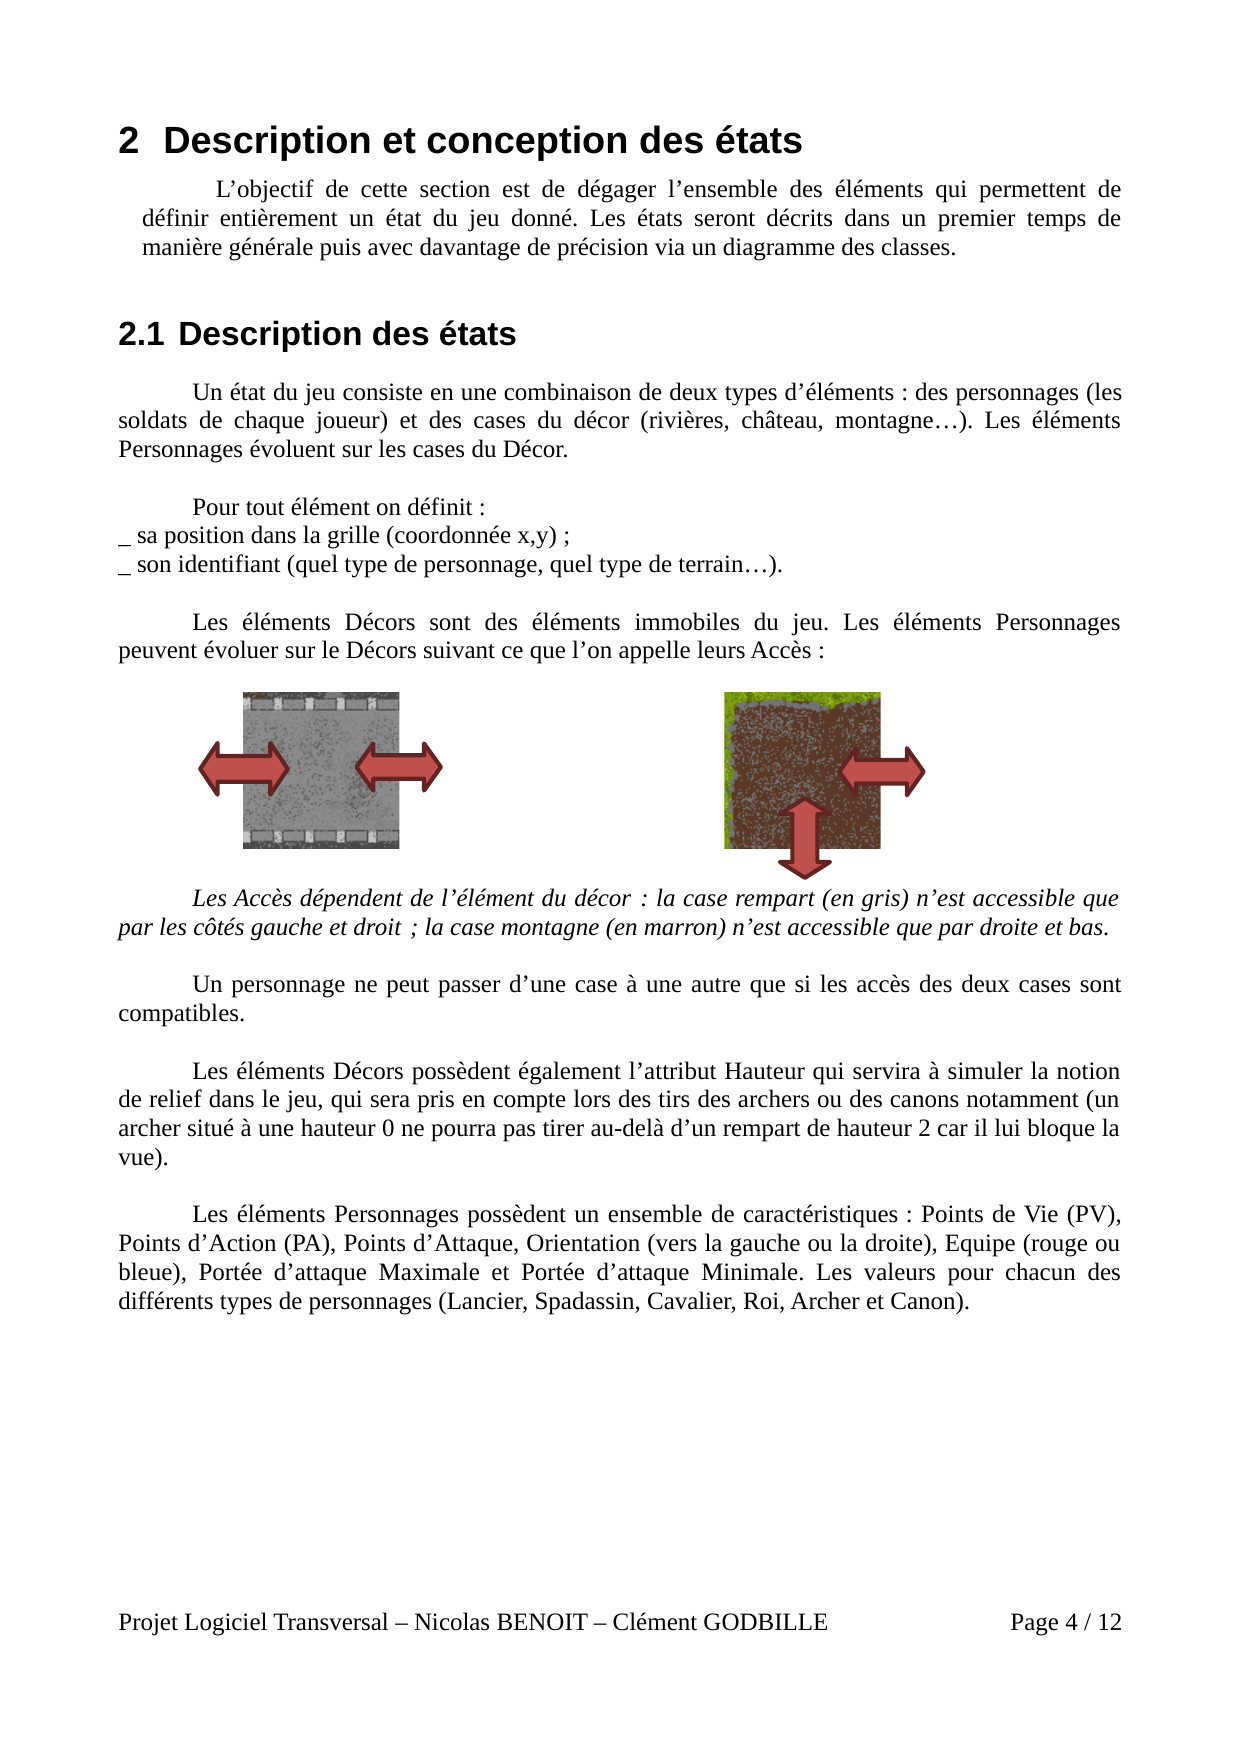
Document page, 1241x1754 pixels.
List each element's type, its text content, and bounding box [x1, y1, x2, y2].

text Un état du jeu consiste en une combinaison de deux types d’éléments : des personnages (les soldats de chaque joueur) et des cases du décor (rivières, château, montagne…). Les éléments Personnages évoluent sur les cases du Décor. [118, 377, 1122, 463]
text _ son identifiant (quel type de personnage, quel type de terrain…). [118, 549, 1122, 578]
text Un personnage ne peut passer d’une case à une autre que si les accès des deux cases sont compatibles. [118, 969, 1122, 1027]
picture [724, 692, 881, 849]
text Pour tout élément on définit : [118, 492, 1122, 520]
subtitle Description des états [118, 314, 1122, 353]
text Les éléments Décors sont des éléments immobiles du jeu. Les éléments Personnages peuvent évoluer sur le Décors suivant ce que l’on appelle leurs Accès : [118, 607, 1122, 664]
text _ sa position dans la grille (coordonnée x,y) ; [118, 520, 1122, 549]
text Les Accès dépendent de l’élément du décor : la case rempart (en gris) n’est accessible que par les côtés gauche et droit ; la case montagne (en marron) n’est accessible que par droite et bas. [118, 883, 1122, 941]
text L’objectif de cette section est de dégager l’ensemble des éléments qui permettent de définir entièrement un état du jeu donné. Les états seront décrits dans un premier temps de manière générale puis avec davantage de précision via un diagramme des classes. [142, 174, 1122, 261]
picture [243, 692, 400, 849]
text Les éléments Personnages possèdent un ensemble de caractéristiques : Points de Vie (PV), Points d’Action (PA), Points d’Attaque, Orientation (vers la gauche ou la droite), Equipe (rouge ou bleue), Portée d’attaque Maximale et Portée d’attaque Minimale. Les valeurs pour chacun des différents types de personnages (Lancier, Spadassin, Cavalier, Roi, Archer et Canon). [118, 1199, 1122, 1314]
text Les éléments Décors possèdent également l’attribut Hauteur qui servira à simuler la notion de relief dans le jeu, qui sera pris en compte lors des tirs des archers ou des canons notamment (un archer situé à une hauteur 0 ne pourra pas tirer au-delà d’un rempart de hauteur 2 car il lui bloque la vue). [118, 1056, 1122, 1171]
subtitle Description et conception des états [118, 118, 1122, 162]
